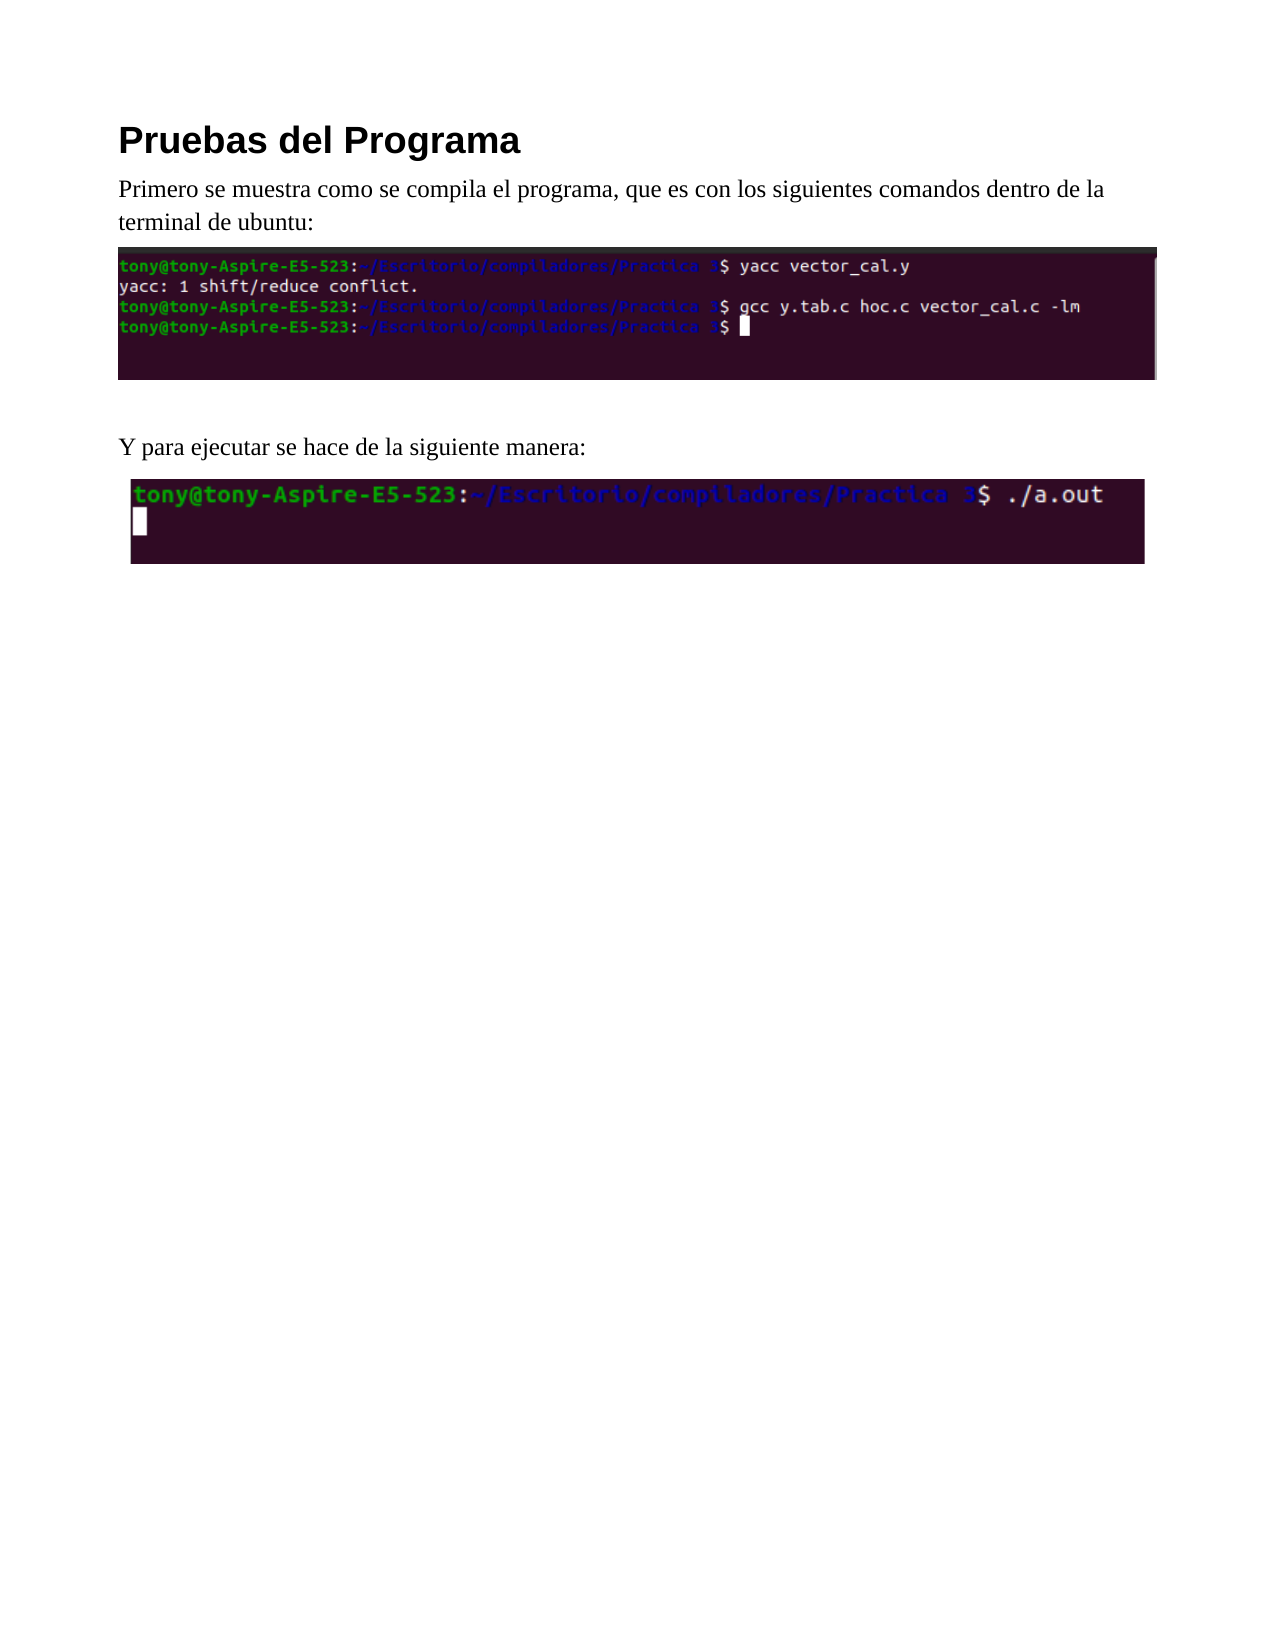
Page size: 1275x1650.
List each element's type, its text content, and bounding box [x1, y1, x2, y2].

text Primero se muestra como se compila el programa, que es con los siguientes comandos dentro de la terminal de ubuntu: [118, 174, 1157, 236]
text Y para ejecutar se hace de la siguiente manera: [118, 432, 1157, 461]
subtitle Pruebas del Programa [118, 118, 1157, 162]
picture [118, 247, 1157, 380]
picture [130, 479, 1145, 564]
